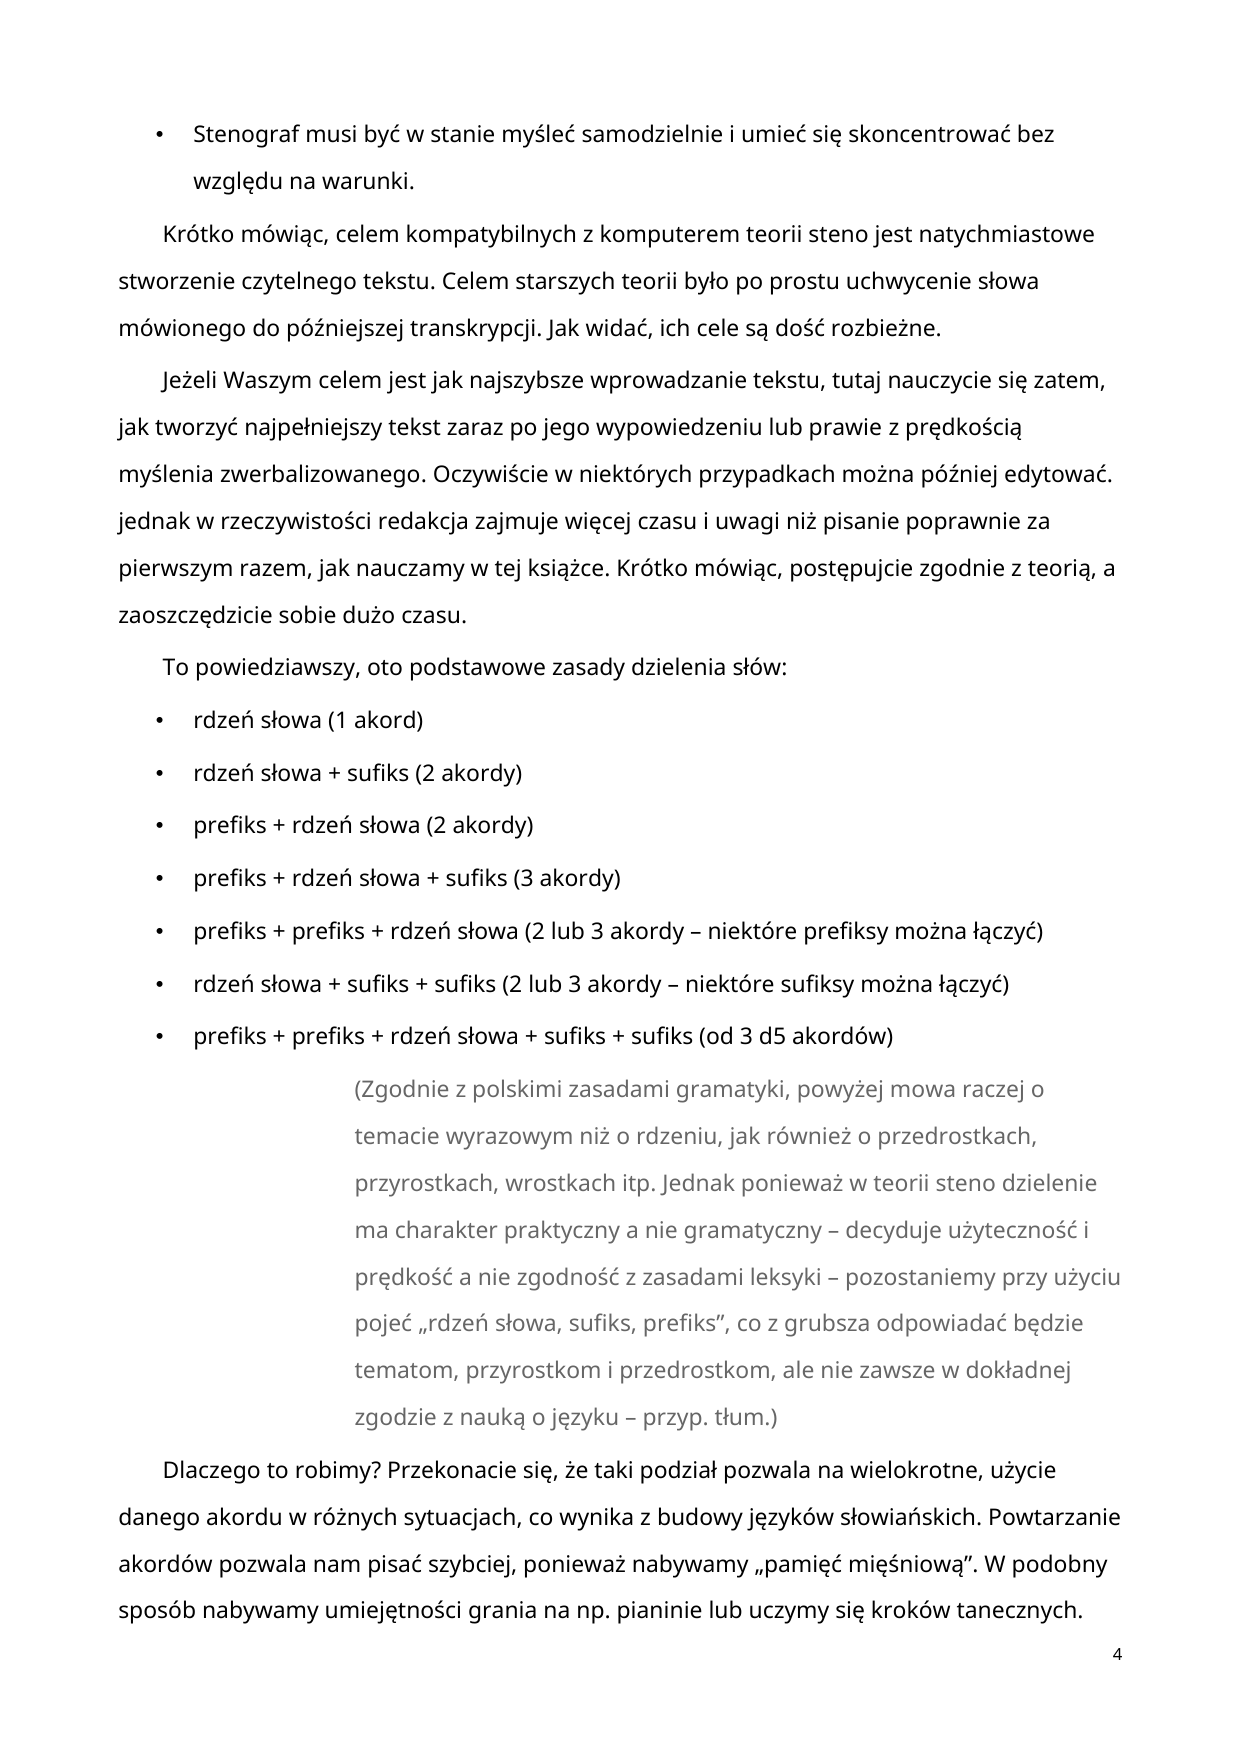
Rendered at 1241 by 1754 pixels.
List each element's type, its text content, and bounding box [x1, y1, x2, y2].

list prefiks + rdzeń słowa (2 akordy) [156, 809, 1122, 841]
list prefiks + prefiks + rdzeń słowa + sufiks + sufiks (od 3 d5 akordów) [156, 1020, 1122, 1051]
list rdzeń słowa + sufiks (2 akordy) [156, 757, 1122, 788]
text Dlaczego to robimy? Przekonacie się, że taki podział pozwala na wielokrotne, użycie danego akordu w różnych sytuacjach, co wynika z budowy języków słowiańskich. Powtarzanie akordów pozwala nam pisać szybciej, ponieważ nabywamy „pamięć mięśniową”. W podobny sposób nabywamy umiejętności grania na np. pianinie lub uczymy się kroków tanecznych. [118, 1454, 1122, 1626]
list prefiks + rdzeń słowa + sufiks (3 akordy) [156, 862, 1122, 893]
list prefiks + prefiks + rdzeń słowa (2 lub 3 akordy – niektóre prefiksy można łączyć) [156, 915, 1122, 946]
list Stenograf musi być w stanie myśleć samodzielnie i umieć się skoncentrować bez względu na warunki. [156, 118, 1122, 196]
text To powiedziawszy, oto podstawowe zasady dzielenia słów: [118, 651, 1122, 682]
text Krótko mówiąc, celem kompatybilnych z komputerem teorii steno jest natychmiastowe stworzenie czytelnego tekstu. Celem starszych teorii było po prostu uchwycenie słowa mówionego do późniejszej transkrypcji. Jak widać, ich cele są dość rozbieżne. [118, 218, 1122, 343]
text (Zgodnie z polskimi zasadami gramatyki, powyżej mowa raczej o temacie wyrazowym niż o rdzeniu, jak również o przedrostkach, przyrostkach, wrostkach itp. Jednak ponieważ w teorii steno dzielenie ma charakter praktyczny a nie gramatyczny – decyduje użyteczność i prędkość a nie zgodność z zasadami leksyki – pozostaniemy przy użyciu pojeć „rdzeń słowa, sufiks, prefiks”, co z grubsza odpowiadać będzie tematom, przyrostkom i przedrostkom, ale nie zawsze w dokładnej zgodzie z nauką o języku – przyp. tłum.) [354, 1073, 1122, 1432]
list rdzeń słowa + sufiks + sufiks (2 lub 3 akordy – niektóre sufiksy można łączyć) [156, 967, 1122, 999]
list rdzeń słowa (1 akord) [156, 704, 1122, 735]
text Jeżeli Waszym celem jest jak najszybsze wprowadzanie tekstu, tutaj nauczycie się zatem, jak tworzyć najpełniejszy tekst zaraz po jego wypowiedzeniu lub prawie z prędkością myślenia zwerbalizowanego. Oczywiście w niektórych przypadkach można później edytować. jednak w rzeczywistości redakcja zajmuje więcej czasu i uwagi niż pisanie poprawnie za pierwszym razem, jak nauczamy w tej książce. Krótko mówiąc, postępujcie zgodnie z teorią, a zaoszczędzicie sobie dużo czasu. [118, 364, 1122, 630]
